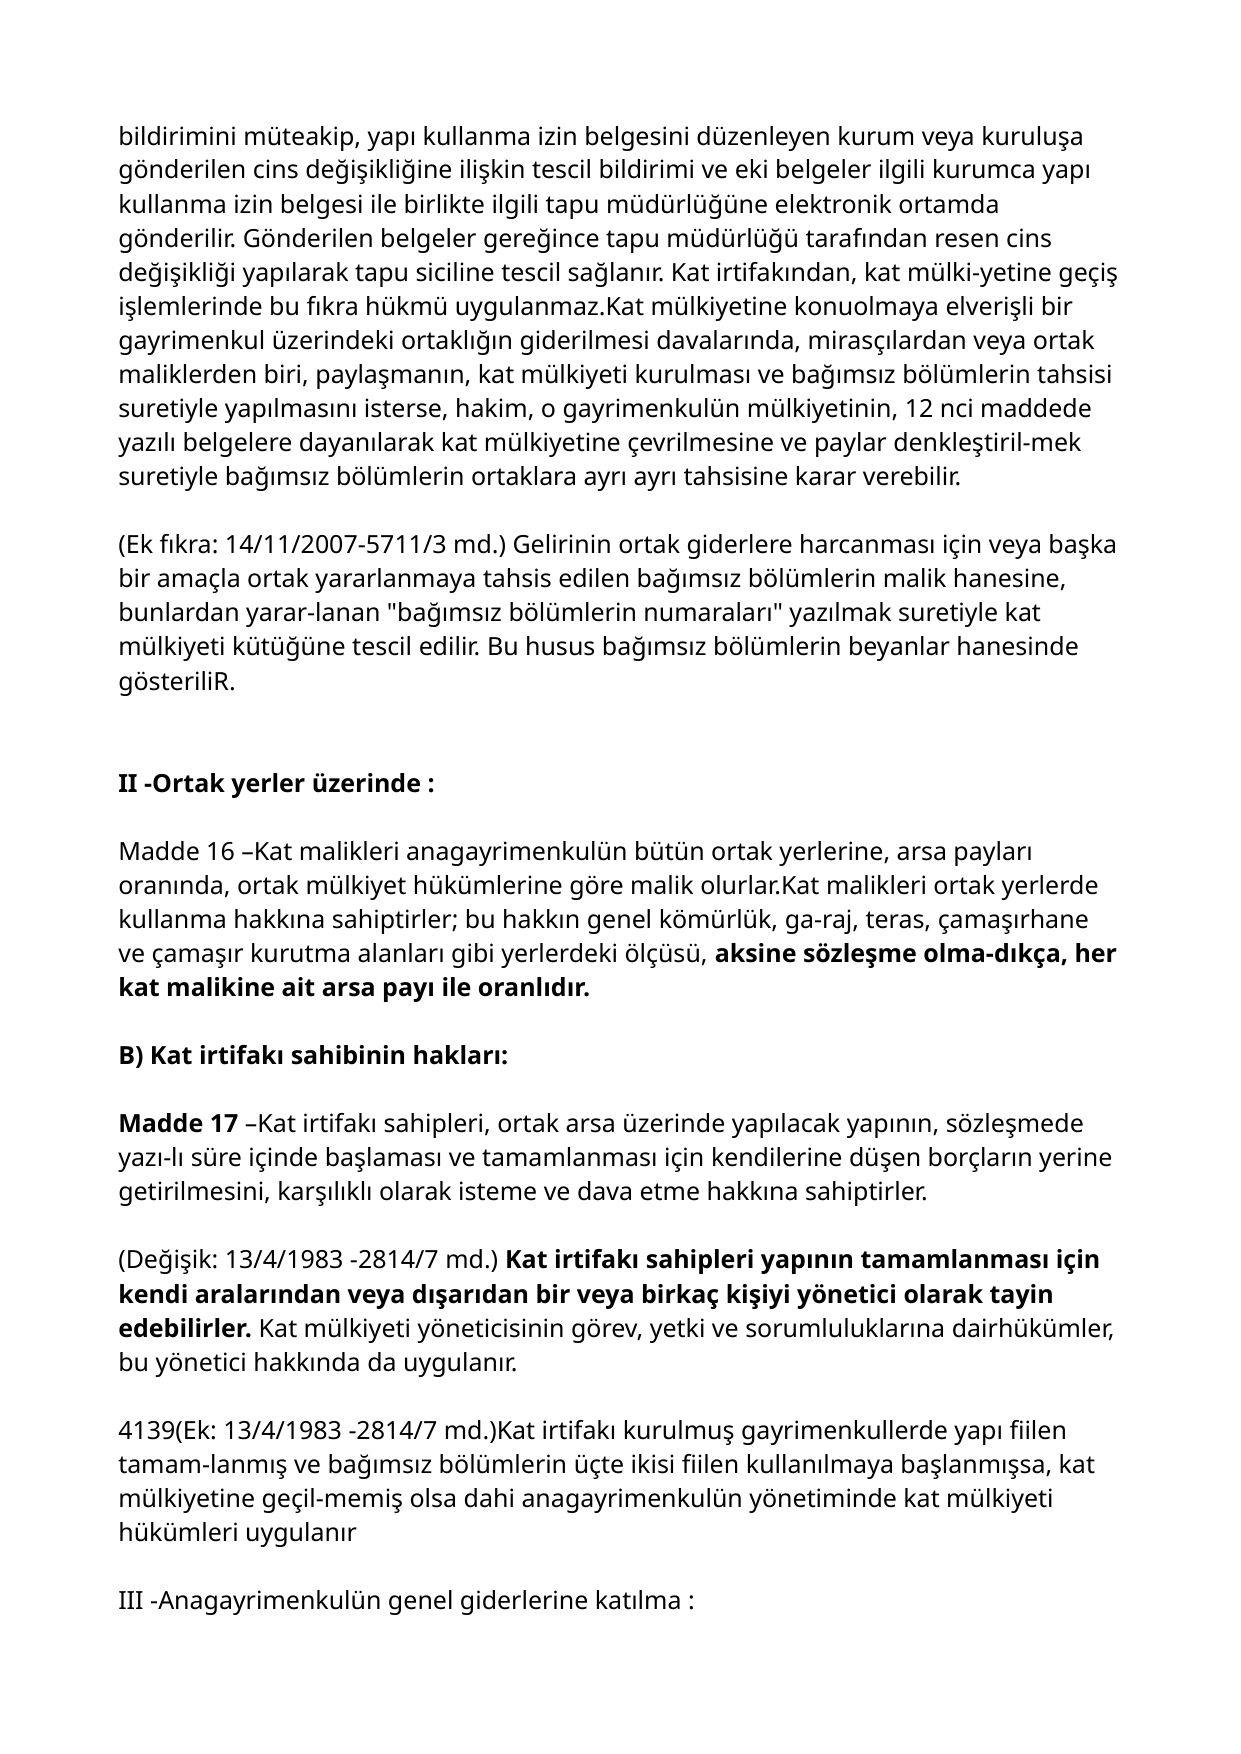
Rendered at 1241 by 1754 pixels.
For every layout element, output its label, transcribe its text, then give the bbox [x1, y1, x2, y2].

text (Ek fıkra: 14/11/2007-5711/3 md.) Gelirinin ortak giderlere harcanması için veya başka bir amaçla ortak yararlanmaya tahsis edilen bağımsız bölümlerin malik hanesine, bunlardan yarar-lanan "bağımsız bölümlerin numaraları" yazılmak suretiyle kat mülkiyeti kütüğüne tescil edilir. Bu husus bağımsız bölümlerin beyanlar hanesinde gösteriliR. [118, 527, 1122, 697]
text III -Anagayrimenkulün genel giderlerine katılma : [118, 1583, 1122, 1617]
text 4139(Ek: 13/4/1983 -2814/7 md.)Kat irtifakı kurulmuş gayrimenkullerde yapı fiilen tamam-lanmış ve bağımsız bölümlerin üçte ikisi fiilen kullanılmaya başlanmışsa, kat mülkiyetine geçil-memiş olsa dahi anagayrimenkulün yönetiminde kat mülkiyeti hükümleri uygulanır [118, 1412, 1122, 1549]
text Madde 16 –Kat malikleri anagayrimenkulün bütün ortak yerlerine, arsa payları oranında, ortak mülkiyet hükümlerine göre malik olurlar.Kat malikleri ortak yerlerde kullanma hakkına sahiptirler; bu hakkın genel kömürlük, ga-raj, teras, çamaşırhane ve çamaşır kurutma alanları gibi yerlerdeki ölçüsü, aksine sözleşme olma-dıkça, her kat malikine ait arsa payı ile oranlıdır. [118, 833, 1122, 1004]
text bildirimini müteakip, yapı kullanma izin belgesini düzenleyen kurum veya kuruluşa gönderilen cins değişikliğine ilişkin tescil bildirimi ve eki belgeler ilgili kurumca yapı kullanma izin belgesi ile birlikte ilgili tapu müdürlüğüne elektronik ortamda gönderilir. Gönderilen belgeler gereğince tapu müdürlüğü tarafından resen cins değişikliği yapılarak tapu siciline tescil sağlanır. Kat irtifakından, kat mülki-yetine geçiş işlemlerinde bu fıkra hükmü uygulanmaz.Kat mülkiyetine konuolmaya elverişli bir gayrimenkul üzerindeki ortaklığın giderilmesi davalarında, mirasçılardan veya ortak maliklerden biri, paylaşmanın, kat mülkiyeti kurulması ve bağımsız bölümlerin tahsisi suretiyle yapılmasını isterse, hakim, o gayrimenkulün mülkiyetinin, 12 nci maddede yazılı belgelere dayanılarak kat mülkiyetine çevrilmesine ve paylar denkleştiril-mek suretiyle bağımsız bölümlerin ortaklara ayrı ayrı tahsisine karar verebilir. [118, 118, 1122, 493]
text Madde 17 –Kat irtifakı sahipleri, ortak arsa üzerinde yapılacak yapının, sözleşmede yazı-lı süre içinde başlaması ve tamamlanması için kendilerine düşen borçların yerine getirilmesini, karşılıklı olarak isteme ve dava etme hakkına sahiptirler. [118, 1106, 1122, 1208]
text B) Kat irtifakı sahibinin hakları: [118, 1038, 1122, 1072]
text II -Ortak yerler üzerinde : [118, 765, 1122, 799]
text (Değişik: 13/4/1983 -2814/7 md.) Kat irtifakı sahipleri yapının tamamlanması için kendi aralarından veya dışarıdan bir veya birkaç kişiyi yönetici olarak tayin edebilirler. Kat mülkiyeti yöneticisinin görev, yetki ve sorumluluklarına dairhükümler, bu yönetici hakkında da uygulanır. [118, 1242, 1122, 1378]
